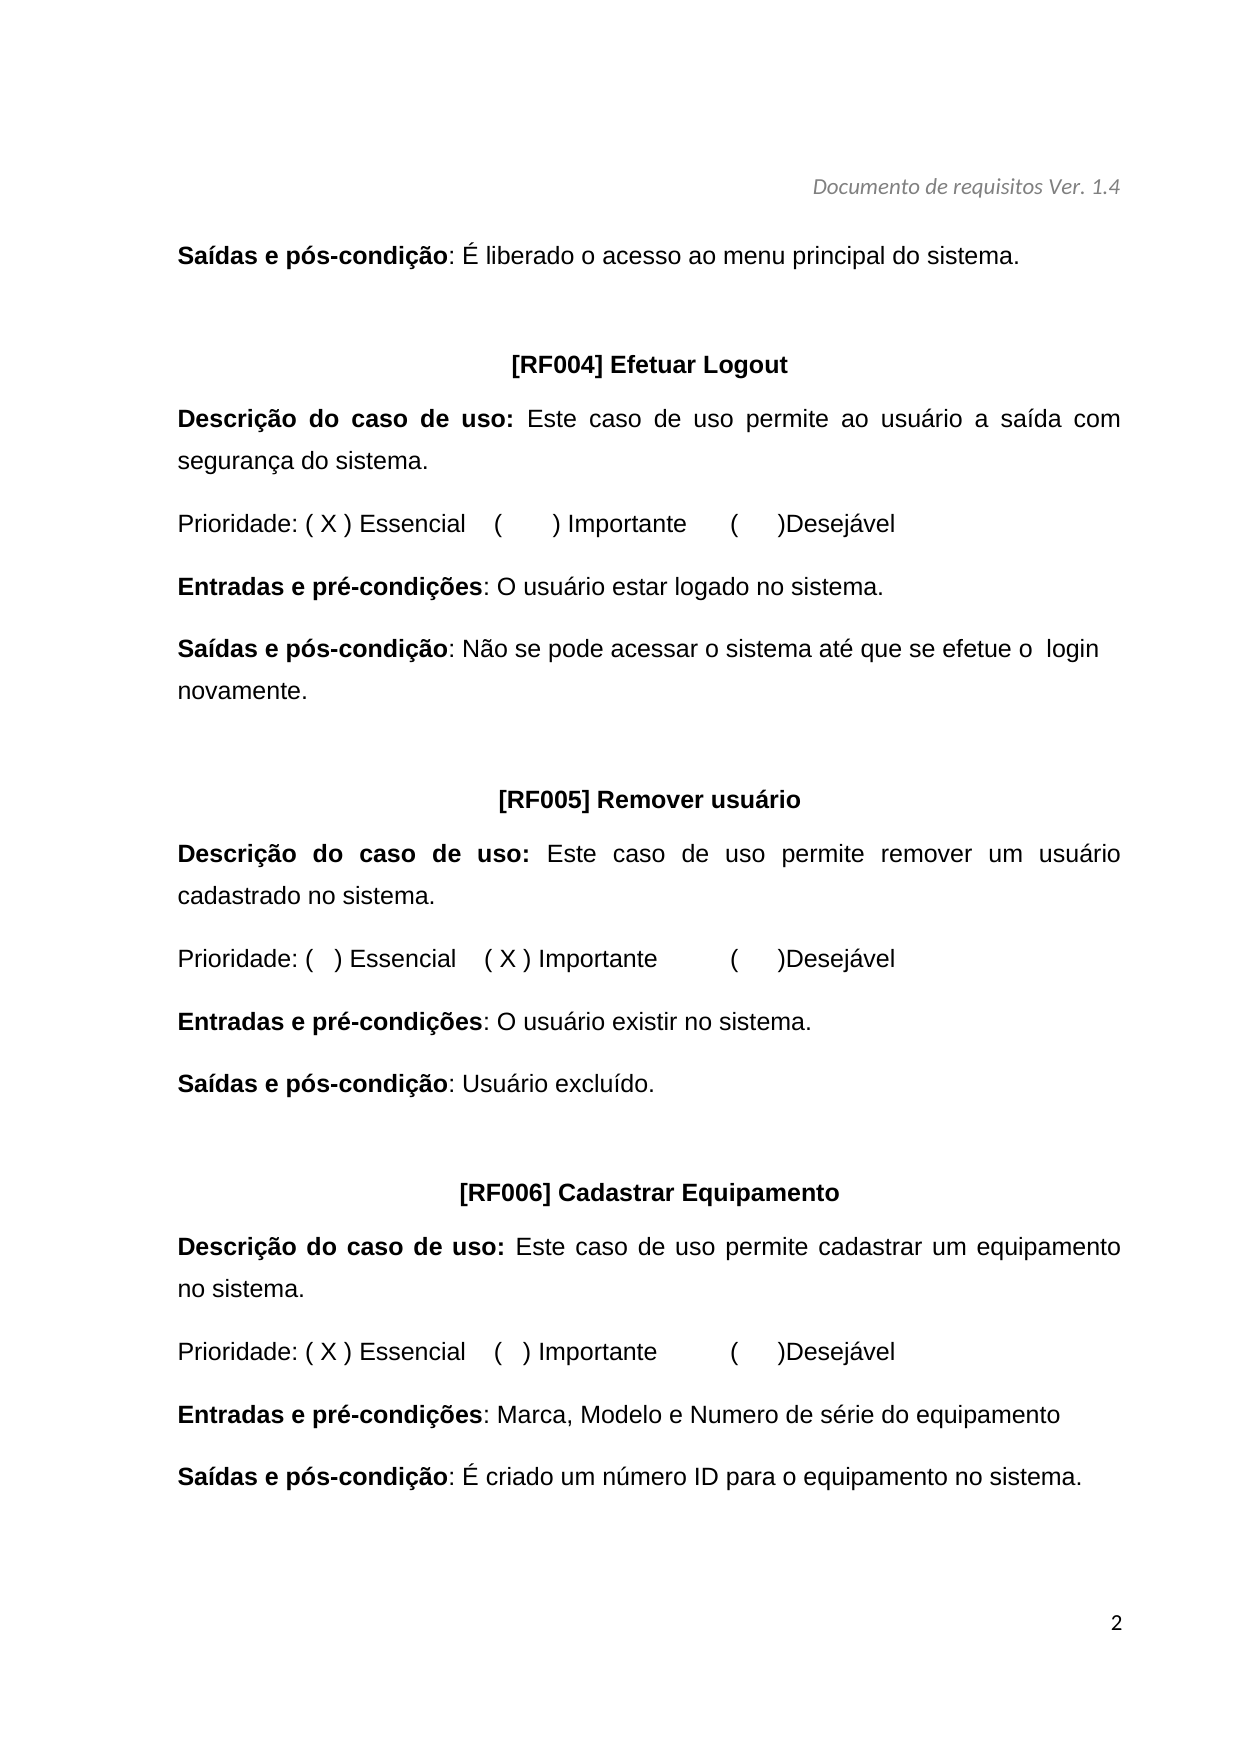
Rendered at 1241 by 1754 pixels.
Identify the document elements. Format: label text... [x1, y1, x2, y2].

text Descrição do caso de uso: Este caso de uso permite ao usuário a saída com segurança do sistema. [177, 405, 1122, 475]
text Saídas e pós-condição: É liberado o acesso ao menu principal do sistema. [177, 242, 1122, 270]
text Entradas e pré-condições: O usuário estar logado no sistema. [177, 572, 1122, 600]
text Saídas e pós-condição: Usuário excluído. [177, 1070, 1122, 1098]
text [RF005] Remover usuário [177, 786, 1122, 814]
text Entradas e pré-condições: O usuário existir no sistema. [177, 1007, 1122, 1035]
text [RF006] Cadastrar Equipamento [177, 1179, 1122, 1207]
text Descrição do caso de uso: Este caso de uso permite cadastrar um equipamento no sistema. [177, 1233, 1122, 1303]
text Prioridade: ( X ) Essencial ( ) Importante ( )Desejável [177, 510, 1122, 538]
text Prioridade: ( X ) Essencial ( ) Importante ( )Desejável [177, 1338, 1122, 1366]
text Saídas e pós-condição: É criado um número ID para o equipamento no sistema. [177, 1463, 1122, 1491]
text Prioridade: ( ) Essencial ( X ) Importante ( )Desejável [177, 945, 1122, 973]
text Descrição do caso de uso: Este caso de uso permite remover um usuário cadastrado no sistema. [177, 840, 1122, 910]
text [RF004] Efetuar Logout [177, 351, 1122, 379]
text Saídas e pós-condição: Não se pode acessar o sistema até que se efetue o login novamente. [177, 635, 1122, 705]
text Entradas e pré-condições: Marca, Modelo e Numero de série do equipamento [177, 1401, 1122, 1428]
